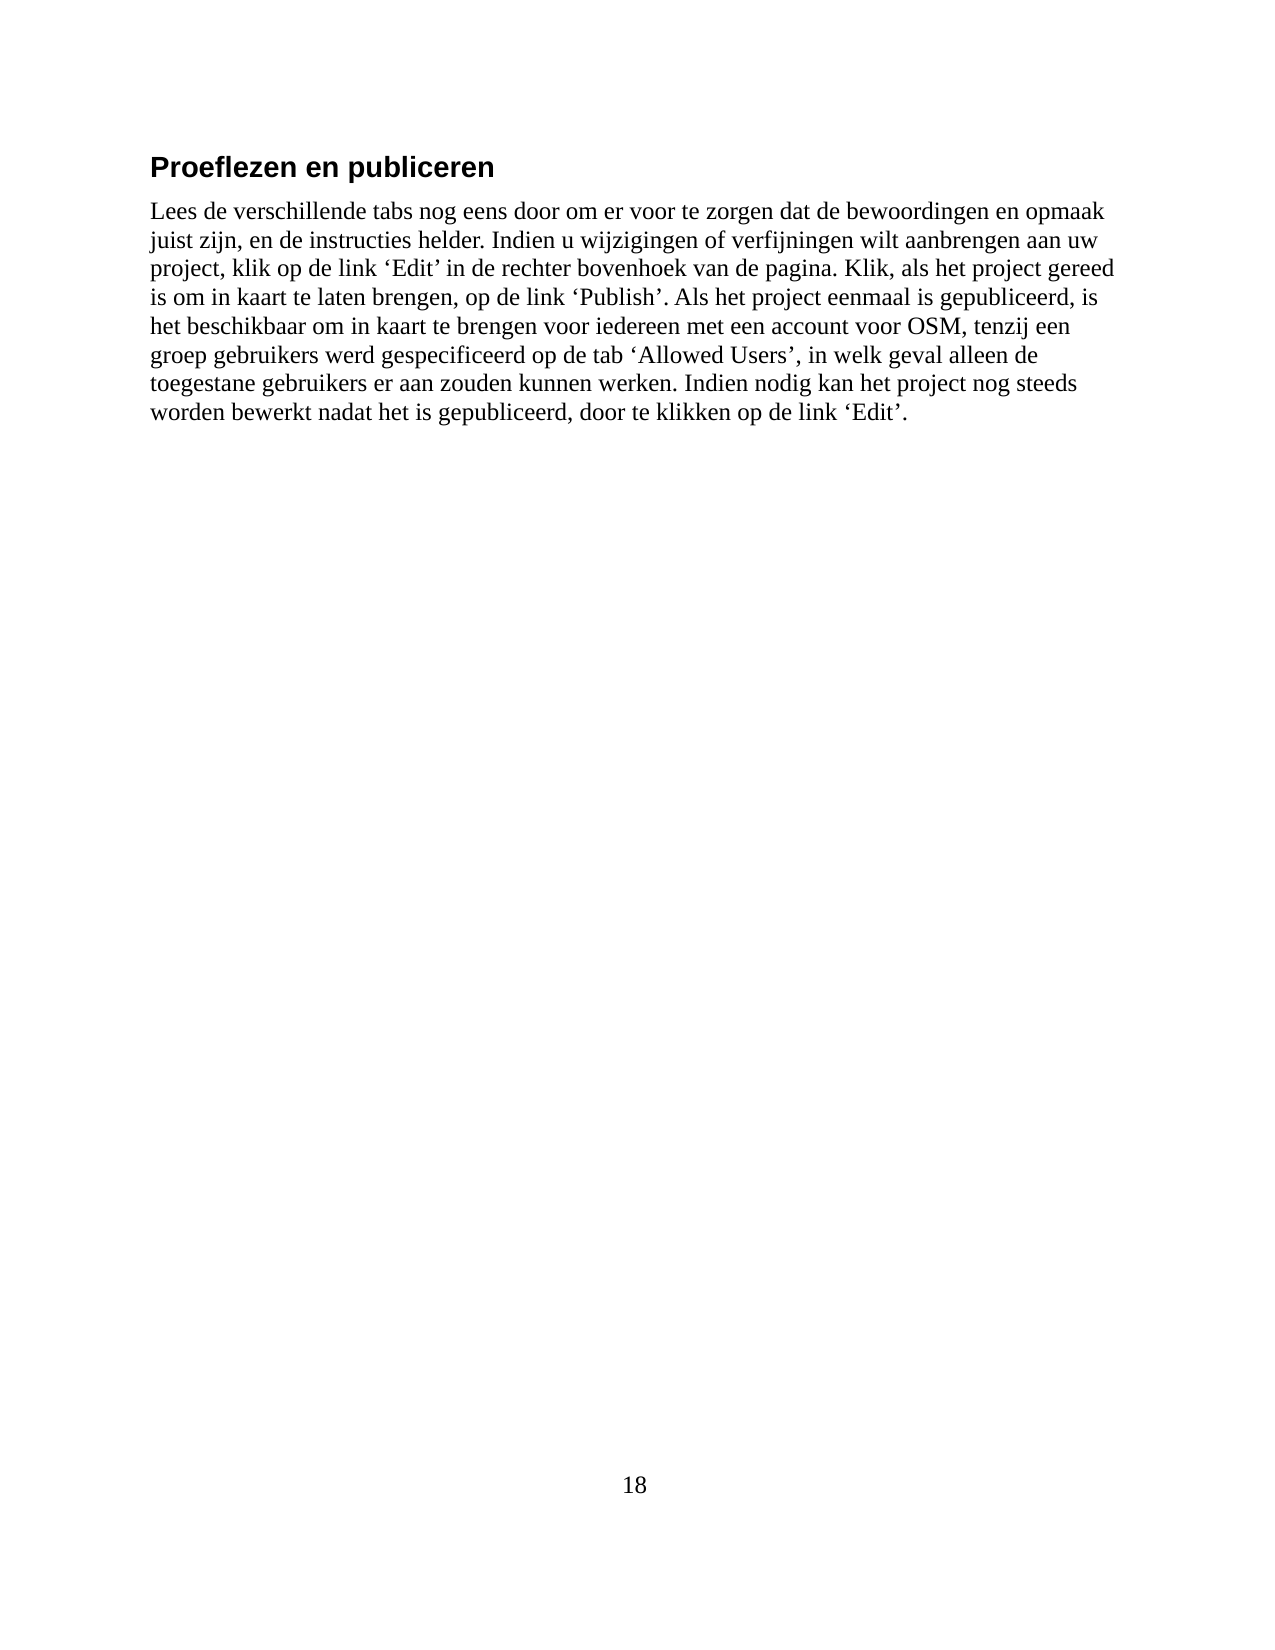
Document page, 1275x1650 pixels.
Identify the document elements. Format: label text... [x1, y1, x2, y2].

text Lees de verschillende tabs nog eens door om er voor te zorgen dat de bewoordingen en opmaak juist zijn, en de instructies helder. Indien u wijzigingen of verfijningen wilt aanbrengen aan uw project, klik op de link ‘Edit’ in de rechter bovenhoek van de pagina. Klik, als het project gereed is om in kaart te laten brengen, op de link ‘Publish’. Als het project eenmaal is gepubliceerd, is het beschikbaar om in kaart te brengen voor iedereen met een account voor OSM, tenzij een groep gebruikers werd gespecificeerd op de tab ‘Allowed Users’, in welk geval alleen de toegestane gebruikers er aan zouden kunnen werken. Indien nodig kan het project nog steeds worden bewerkt nadat het is gepubliceerd, door te klikken op de link ‘Edit’. [150, 196, 1125, 426]
subtitle Proeflezen en publiceren [150, 150, 1125, 183]
